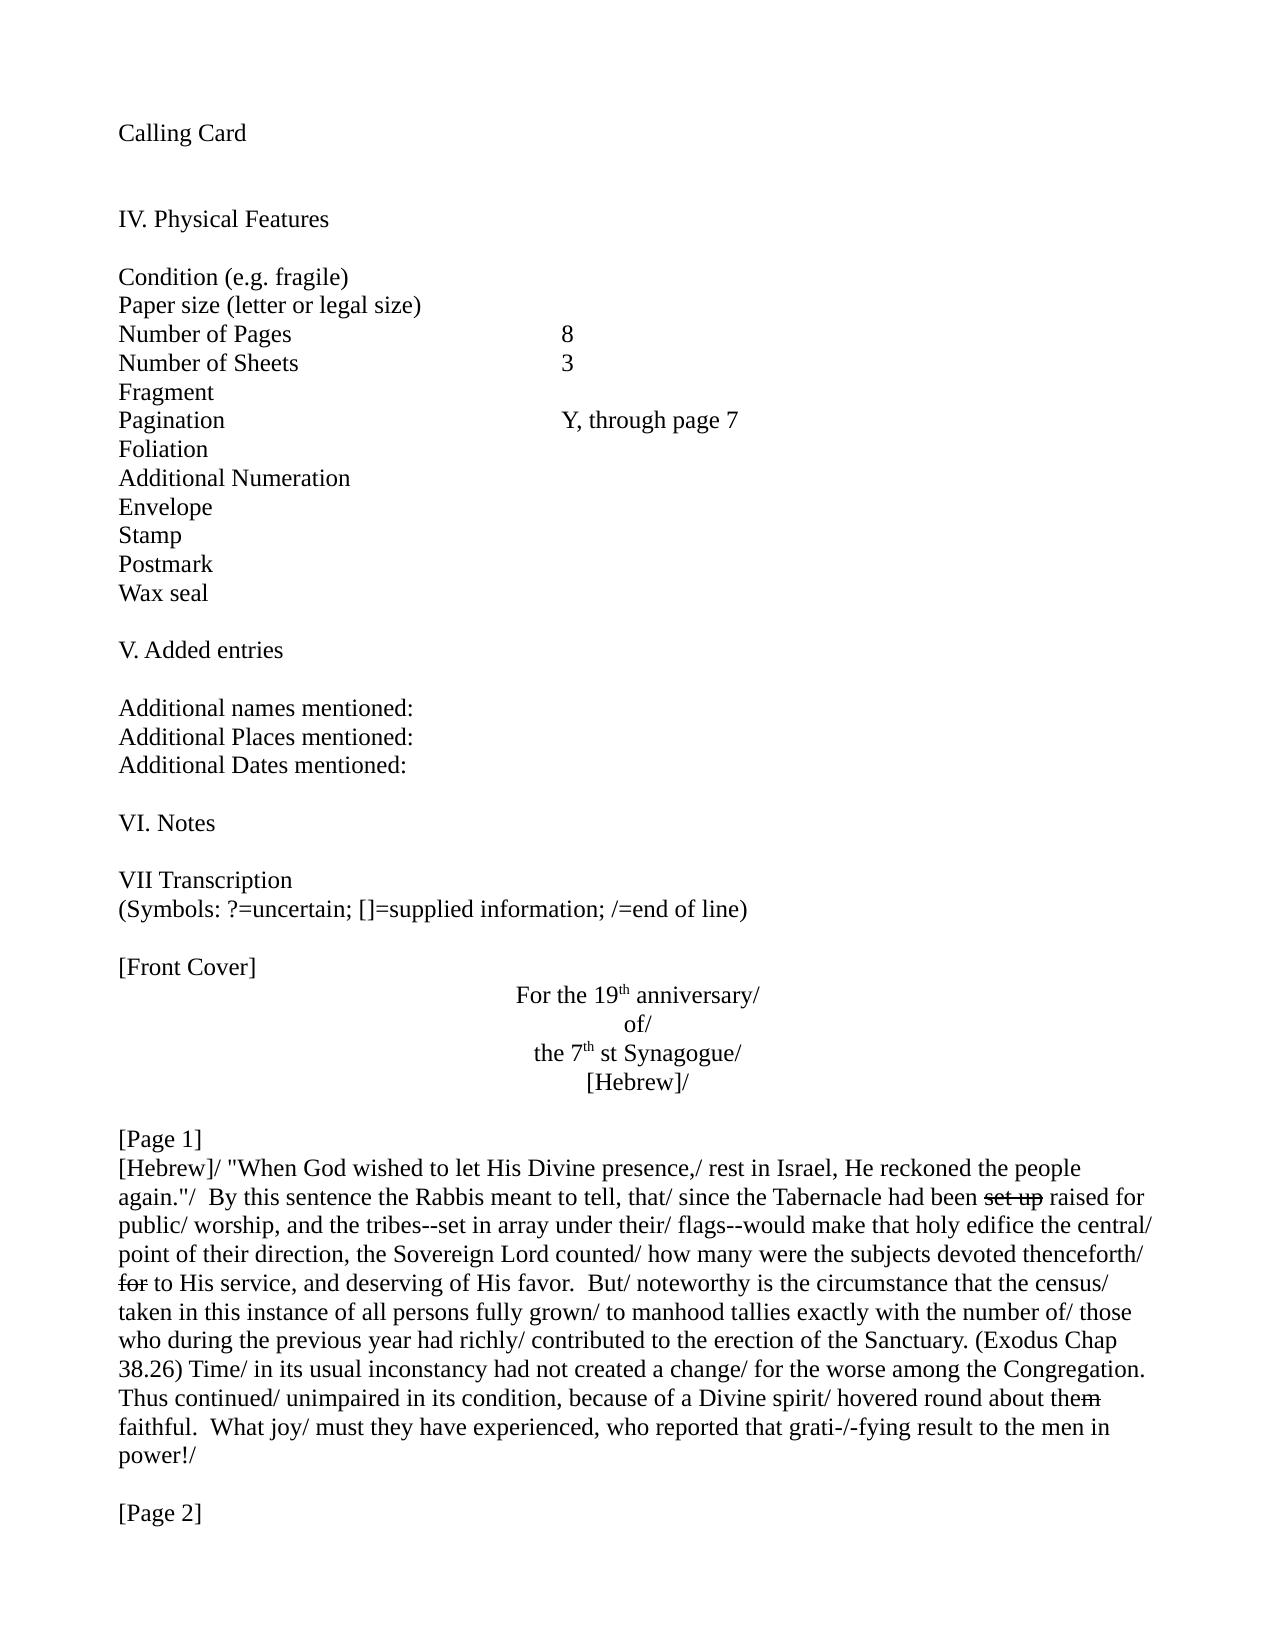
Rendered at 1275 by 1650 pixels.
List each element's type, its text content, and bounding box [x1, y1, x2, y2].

text [Hebrew]/ "When God wished to let His Divine presence,/ rest in Israel, He reckoned the people again."/ By this sentence the Rabbis meant to tell, that/ since the Tabernacle had been set up raised for public/ worship, and the tribes--set in array under their/ flags--would make that holy edifice the central/ point of their direction, the Sovereign Lord counted/ how many were the subjects devoted thenceforth/ for to His service, and deserving of His favor. But/ noteworthy is the circumstance that the census/ taken in this instance of all persons fully grown/ to manhood tallies exactly with the number of/ those who during the previous year had richly/ contributed to the erection of the Sanctuary. (Exodus Chap 38.26) Time/ in its usual inconstancy had not created a change/ for the worse among the Congregation. Thus continued/ unimpaired in its condition, because of a Divine spirit/ hovered round about them faithful. What joy/ must they have experienced, who reported that grati-/-fying result to the men in power!/ [118, 1153, 1157, 1469]
text VI. Notes [118, 808, 1157, 837]
text VII Transcription [118, 866, 1157, 894]
text For the 19th anniversary/ [118, 981, 1157, 1009]
text [Page 2] [118, 1498, 1157, 1527]
text the 7th st Synagogue/ [118, 1038, 1157, 1067]
text IV. Physical Features [118, 204, 1157, 233]
text Number of Sheets 3 [118, 348, 1157, 377]
text Foliation [118, 434, 1157, 463]
text Additional names mentioned: [118, 693, 1157, 722]
text Fragment [118, 377, 1157, 406]
text Wax seal [118, 578, 1157, 607]
text Calling Card [118, 118, 1157, 147]
text Number of Pages 8 [118, 319, 1157, 348]
text Postma rk [118, 549, 1157, 578]
text Additional Dates mentioned: [118, 751, 1157, 779]
text Envelope [118, 492, 1157, 521]
text [Hebrew]/ [118, 1067, 1157, 1096]
text [Page 1] [118, 1124, 1157, 1153]
text of/ [118, 1009, 1157, 1038]
text Additional Numeration [118, 463, 1157, 492]
text [Front Cover] [118, 952, 1157, 981]
text Pagination Y, through page 7 [118, 406, 1157, 434]
text Stamp [118, 521, 1157, 549]
text V. Added entries [118, 636, 1157, 664]
text Paper size (letter or legal size) [118, 291, 1157, 319]
text Condition (e.g. fragile) [118, 262, 1157, 291]
text (Symbols: ?=uncertain; []=supplied information; /=end of line) [118, 894, 1157, 923]
text Additional Places mentioned: [118, 722, 1157, 751]
